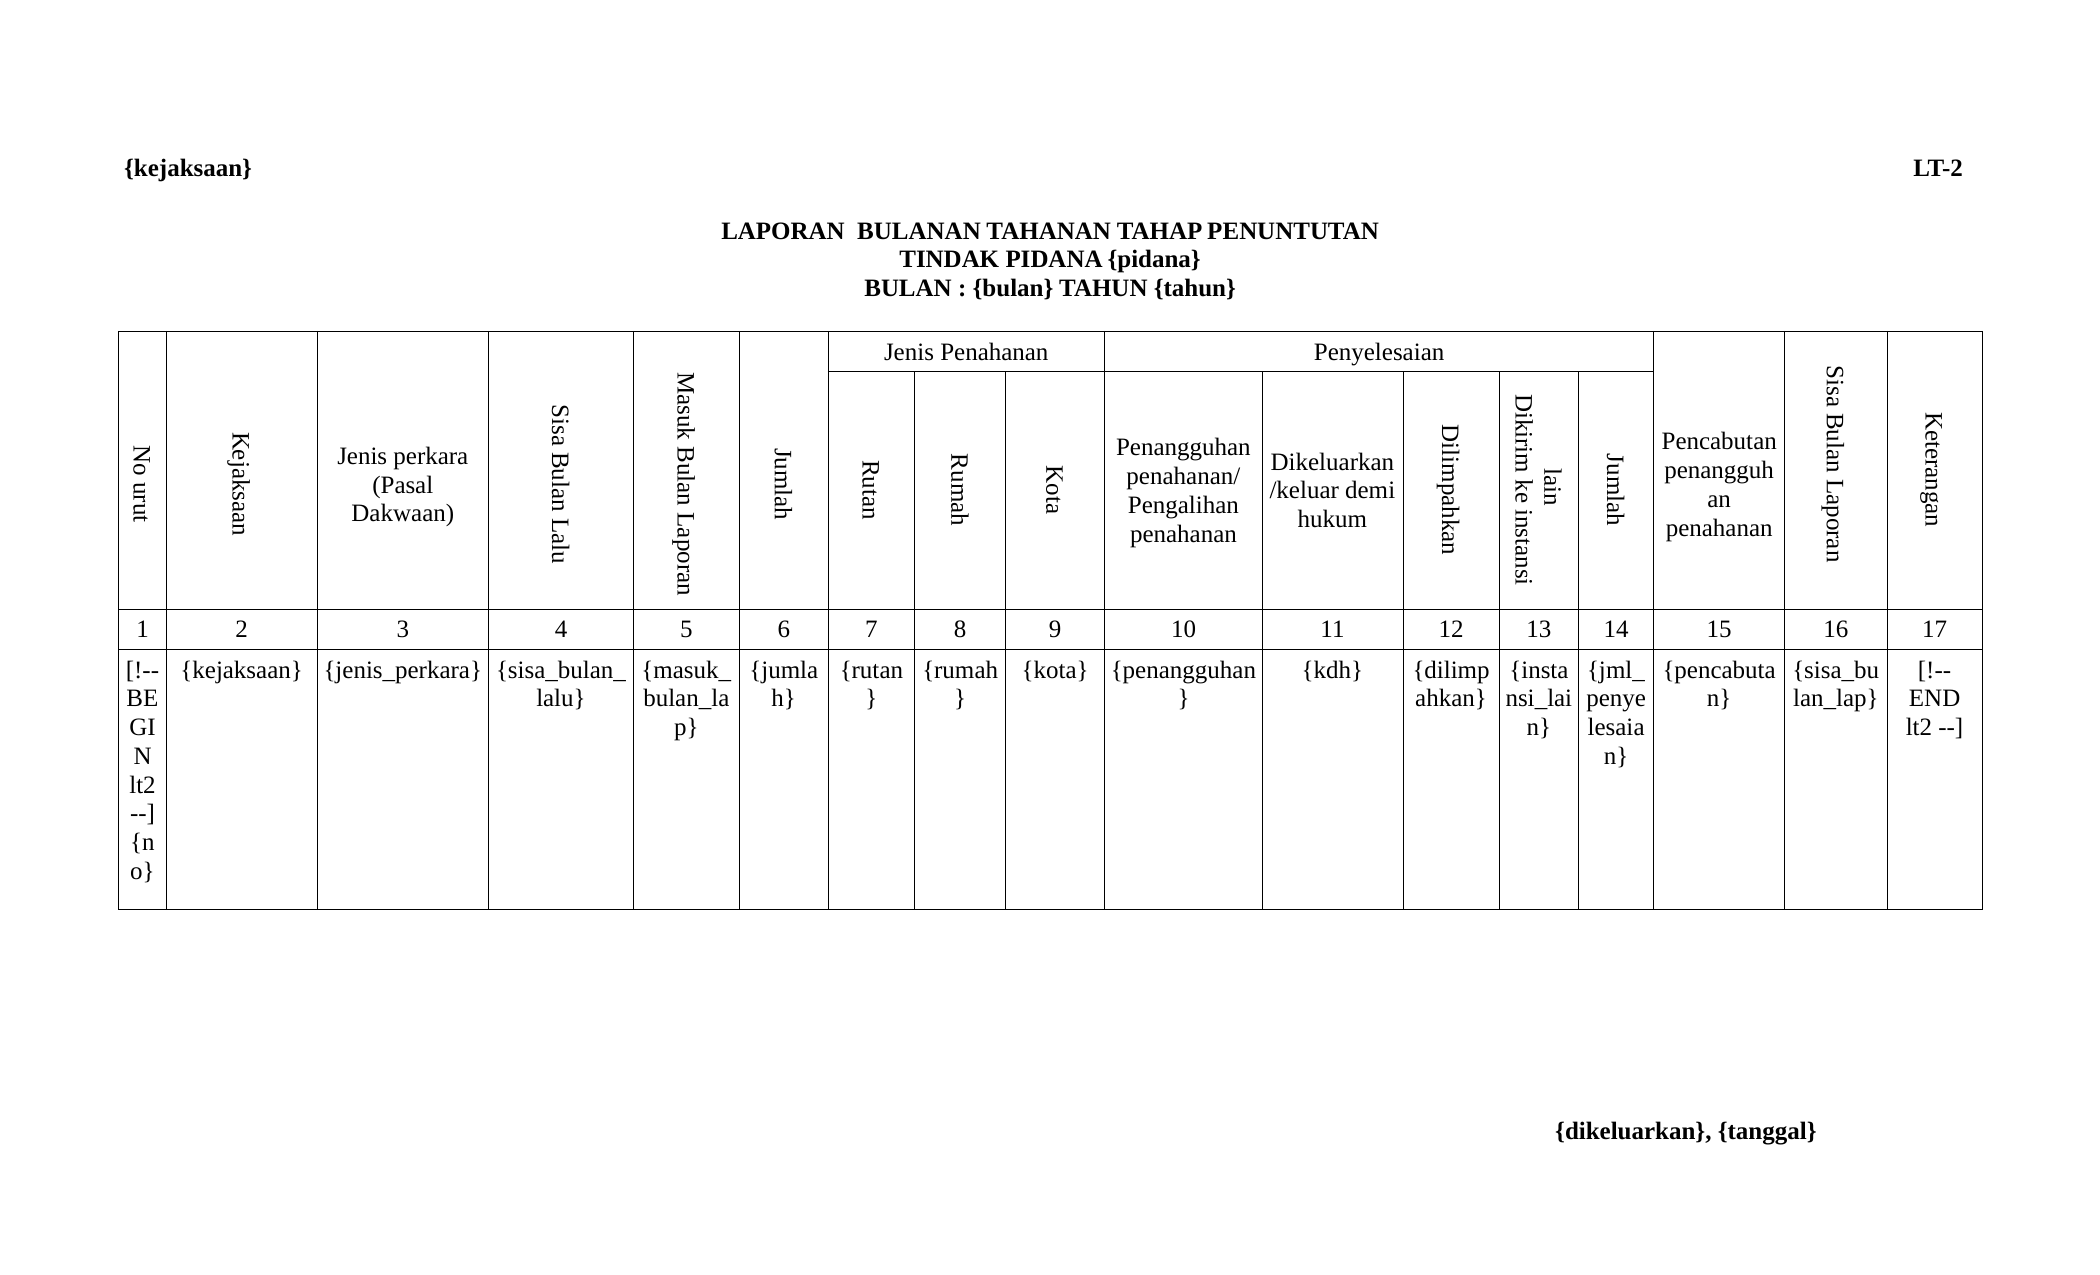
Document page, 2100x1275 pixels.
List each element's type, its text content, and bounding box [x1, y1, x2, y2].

table_cell [!-- BEGIN lt2 --]{no} [119, 650, 166, 909]
table_cell {jenis_perkara} [318, 650, 488, 909]
table_cell {jumlah} [740, 650, 828, 909]
table_cell {penangguhan} [1105, 650, 1262, 909]
table_cell 9 [1006, 610, 1104, 649]
table_cell 4 [489, 610, 633, 649]
table_cell 15 [1654, 610, 1784, 649]
table_cell 16 [1785, 610, 1887, 649]
table_cell Kota [1006, 372, 1104, 609]
table_cell 14 [1579, 610, 1653, 649]
table_cell {masuk_bulan_lap} [634, 650, 739, 909]
table_header Jenis perkara (Pasal Dakwaan) [318, 332, 488, 609]
table_cell Dikirim ke instansi lain [1500, 372, 1578, 609]
table_cell 12 [1404, 610, 1499, 649]
table_cell Dilimpahkan [1404, 372, 1499, 609]
table_header [118, 938, 1982, 967]
table_cell 13 [1500, 610, 1578, 649]
table_cell Jumlah [1579, 372, 1653, 609]
table_cell {rumah} [915, 650, 1005, 909]
table_header [118, 967, 1389, 1151]
table_cell 17 [1888, 610, 1982, 649]
text LAPORAN BULANAN TAHANAN TAHAP PENUNTUTAN [118, 216, 1982, 244]
table_cell {jml_penyelesaian} [1579, 650, 1653, 909]
table_cell 3 [318, 610, 488, 649]
table_cell 1 [119, 610, 166, 649]
table_header Pencabutan penangguhan penahanan [1654, 332, 1784, 609]
table_header {kejaksaan} [118, 147, 1897, 216]
table_cell {dilimpahkan} [1404, 650, 1499, 909]
table_cell {pencabutan} [1654, 650, 1784, 909]
table_header Keterangan [1888, 332, 1982, 609]
table_cell {sisa_bulan_lalu} [489, 650, 633, 909]
table_cell {kota} [1006, 650, 1104, 909]
table_header Sisa Bulan Lalu [489, 332, 633, 609]
table_header LT-2 [1897, 147, 1978, 216]
table_cell {kejaksaan} [167, 650, 317, 909]
table_cell 8 [915, 610, 1005, 649]
table_cell 10 [1105, 610, 1262, 649]
table_header Jumlah [740, 332, 828, 609]
table_cell Rutan [829, 372, 914, 609]
table_cell 5 [634, 610, 739, 649]
table_cell 2 [167, 610, 317, 649]
table_cell {sisa_bulan_lap} [1785, 650, 1887, 909]
table_header No urut [119, 332, 166, 609]
table_cell 7 [829, 610, 914, 649]
table_cell {kdh} [1263, 650, 1403, 909]
table_header Sisa Bulan Laporan [1785, 332, 1887, 609]
text TINDAK PIDANA {pidana} [118, 244, 1982, 273]
table_cell 6 [740, 610, 828, 649]
table_cell [!-- END lt2 --] [1888, 650, 1982, 909]
table_header {dikeluarkan}, {tanggal} [1389, 967, 1982, 1151]
table_cell {instansi_lain} [1500, 650, 1578, 909]
table_cell Dikeluarkan/keluar demi hukum [1263, 372, 1403, 609]
text BULAN : {bulan} TAHUN {tahun} [118, 273, 1982, 302]
table_cell Penangguhan penahanan/ Pengalihan penahanan [1105, 372, 1262, 609]
table_header Jenis Penahanan [829, 332, 1104, 371]
table_header Penyelesaian [1105, 332, 1653, 371]
table_header Masuk Bulan Laporan [634, 332, 739, 609]
table_cell {rutan} [829, 650, 914, 909]
table_header Kejaksaan [167, 332, 317, 609]
table_cell 11 [1263, 610, 1403, 649]
table_cell Rumah [915, 372, 1005, 609]
